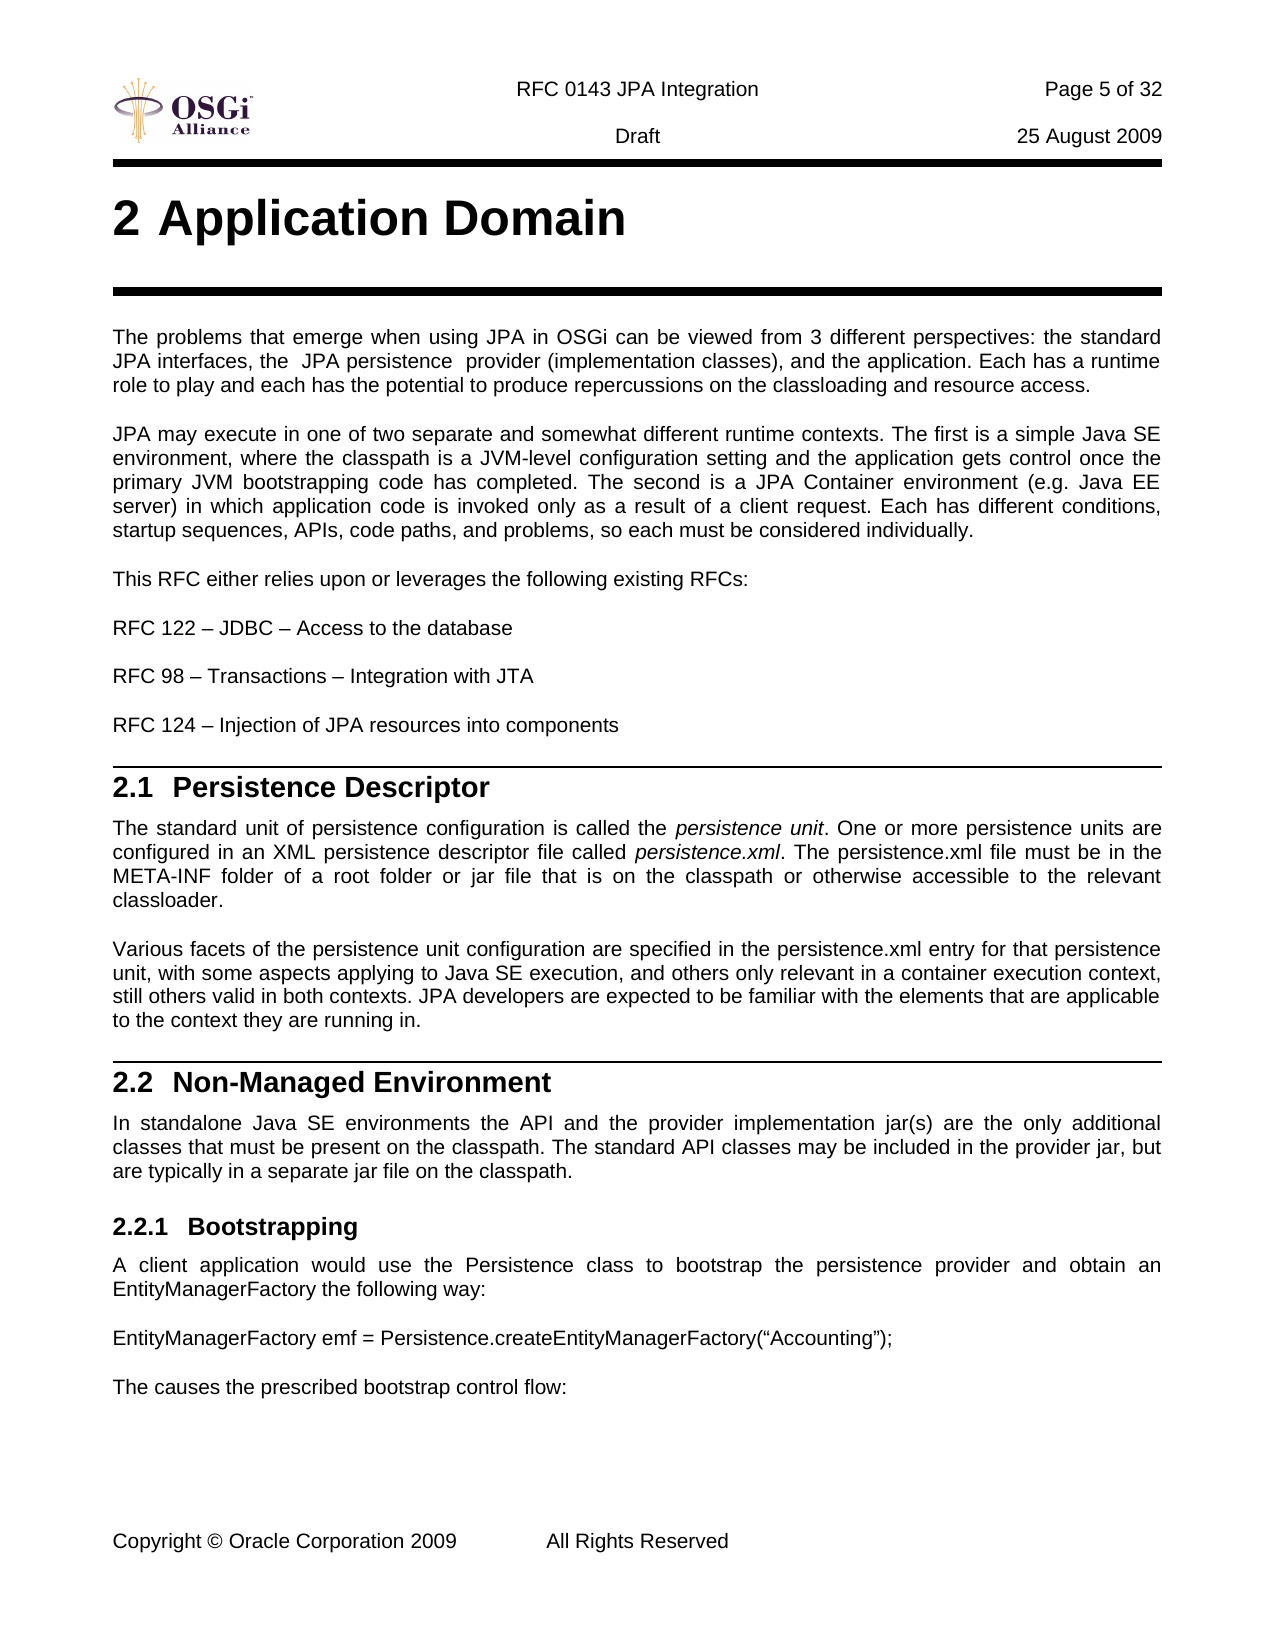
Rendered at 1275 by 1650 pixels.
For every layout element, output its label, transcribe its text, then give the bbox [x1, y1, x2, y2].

subtitle Non-Managed Environment [112, 1062, 1162, 1098]
text The causes the prescribed bootstrap control flow: [112, 1375, 1162, 1399]
text RFC 98 – Transactions – Integration with JTA [112, 664, 1162, 688]
text A client application would use the Persistence class to bootstrap the persistence provider and obtain an EntityManagerFactory the following way: [112, 1253, 1162, 1301]
text In standalone Java SE environments the API and the provider implementation jar(s) are the only additional classes that must be present on the classpath. The standard API classes may be included in the provider jar, but are typically in a separate jar file on the classpath. [112, 1111, 1162, 1182]
text This RFC either relies upon or leverages the following existing RFCs: [112, 566, 1162, 590]
picture [114, 78, 254, 143]
text RFC 122 – JDBC – Access to the database [112, 615, 1162, 639]
text RFC 124 – Injection of JPA resources into components [112, 713, 1162, 737]
text Various facets of the persistence unit configuration are specified in the persistence.xml entry for that persistence unit, with some aspects applying to Java SE execution, and others only relevant in a container execution context, still others valid in both contexts. JPA developers are expected to be familiar with the elements that are applicable to the context they are running in. [112, 936, 1162, 1032]
subtitle Application Domain [112, 160, 1162, 296]
subtitle Persistence Descriptor [112, 767, 1162, 803]
subtitle Bootstrapping [112, 1212, 1162, 1240]
text The standard unit of persistence configuration is called the persistence unit. One or more persistence units are configured in an XML persistence descriptor file called persistence.xml. The persistence.xml file must be in the META-INF folder of a root folder or jar file that is on the classpath or otherwise accessible to the relevant classloader. [112, 816, 1162, 911]
text JPA may execute in one of two separate and somewhat different runtime contexts. The first is a simple Java SE environment, where the classpath is a JVM-level configuration setting and the application gets control once the primary JVM bootstrapping code has completed. The second is a JPA Container environment (e.g. Java EE server) in which application code is invoked only as a result of a client request. Each has different conditions, startup sequences, APIs, code paths, and problems, so each must be considered individually. [112, 422, 1162, 541]
text EntityManagerFactory emf = Persistence.createEntityManagerFactory(“Accounting”); [112, 1326, 1162, 1350]
text The problems that emerge when using JPA in OSGi can be viewed from 3 different perspectives: the standard JPA interfaces, the JPA persistence provider (implementation classes), and the application. Each has a runtime role to play and each has the potential to produce repercussions on the classloading and resource access. [112, 325, 1162, 397]
